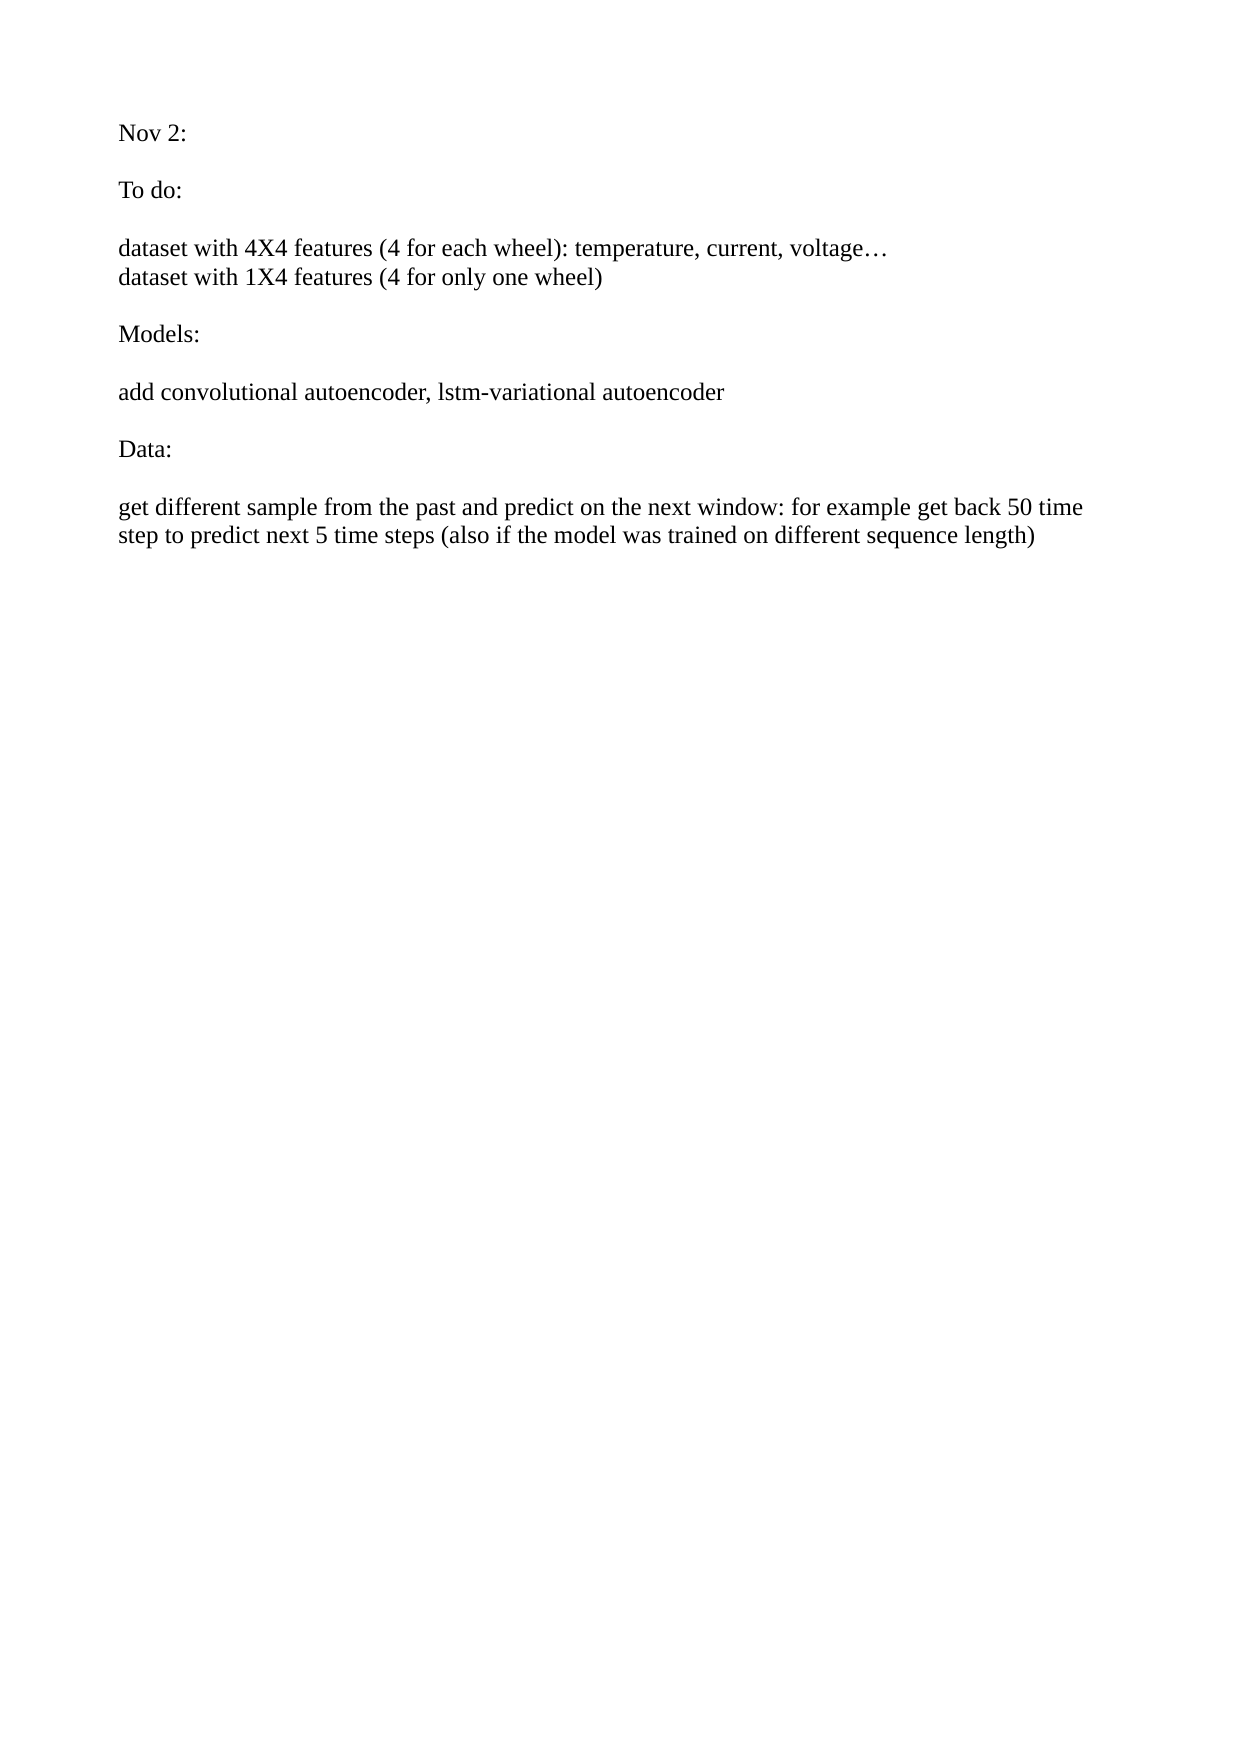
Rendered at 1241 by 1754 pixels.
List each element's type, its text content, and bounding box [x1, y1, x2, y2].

text Data: [118, 434, 1122, 463]
text To do: [118, 176, 1122, 204]
text dataset with 4X4 features (4 for each wheel): temperature, current, voltage… [118, 233, 1122, 262]
text add convolutional autoencoder, lstm-variational autoencoder [118, 377, 1122, 406]
text Nov 2: [118, 118, 1122, 147]
text get different sample from the past and predict on the next window: for example get back 50 time step to predict next 5 time steps (also if the model was trained on different sequence length) [118, 492, 1122, 549]
text dataset with 1X4 features (4 for only one wheel) [118, 262, 1122, 291]
text Models: [118, 319, 1122, 348]
